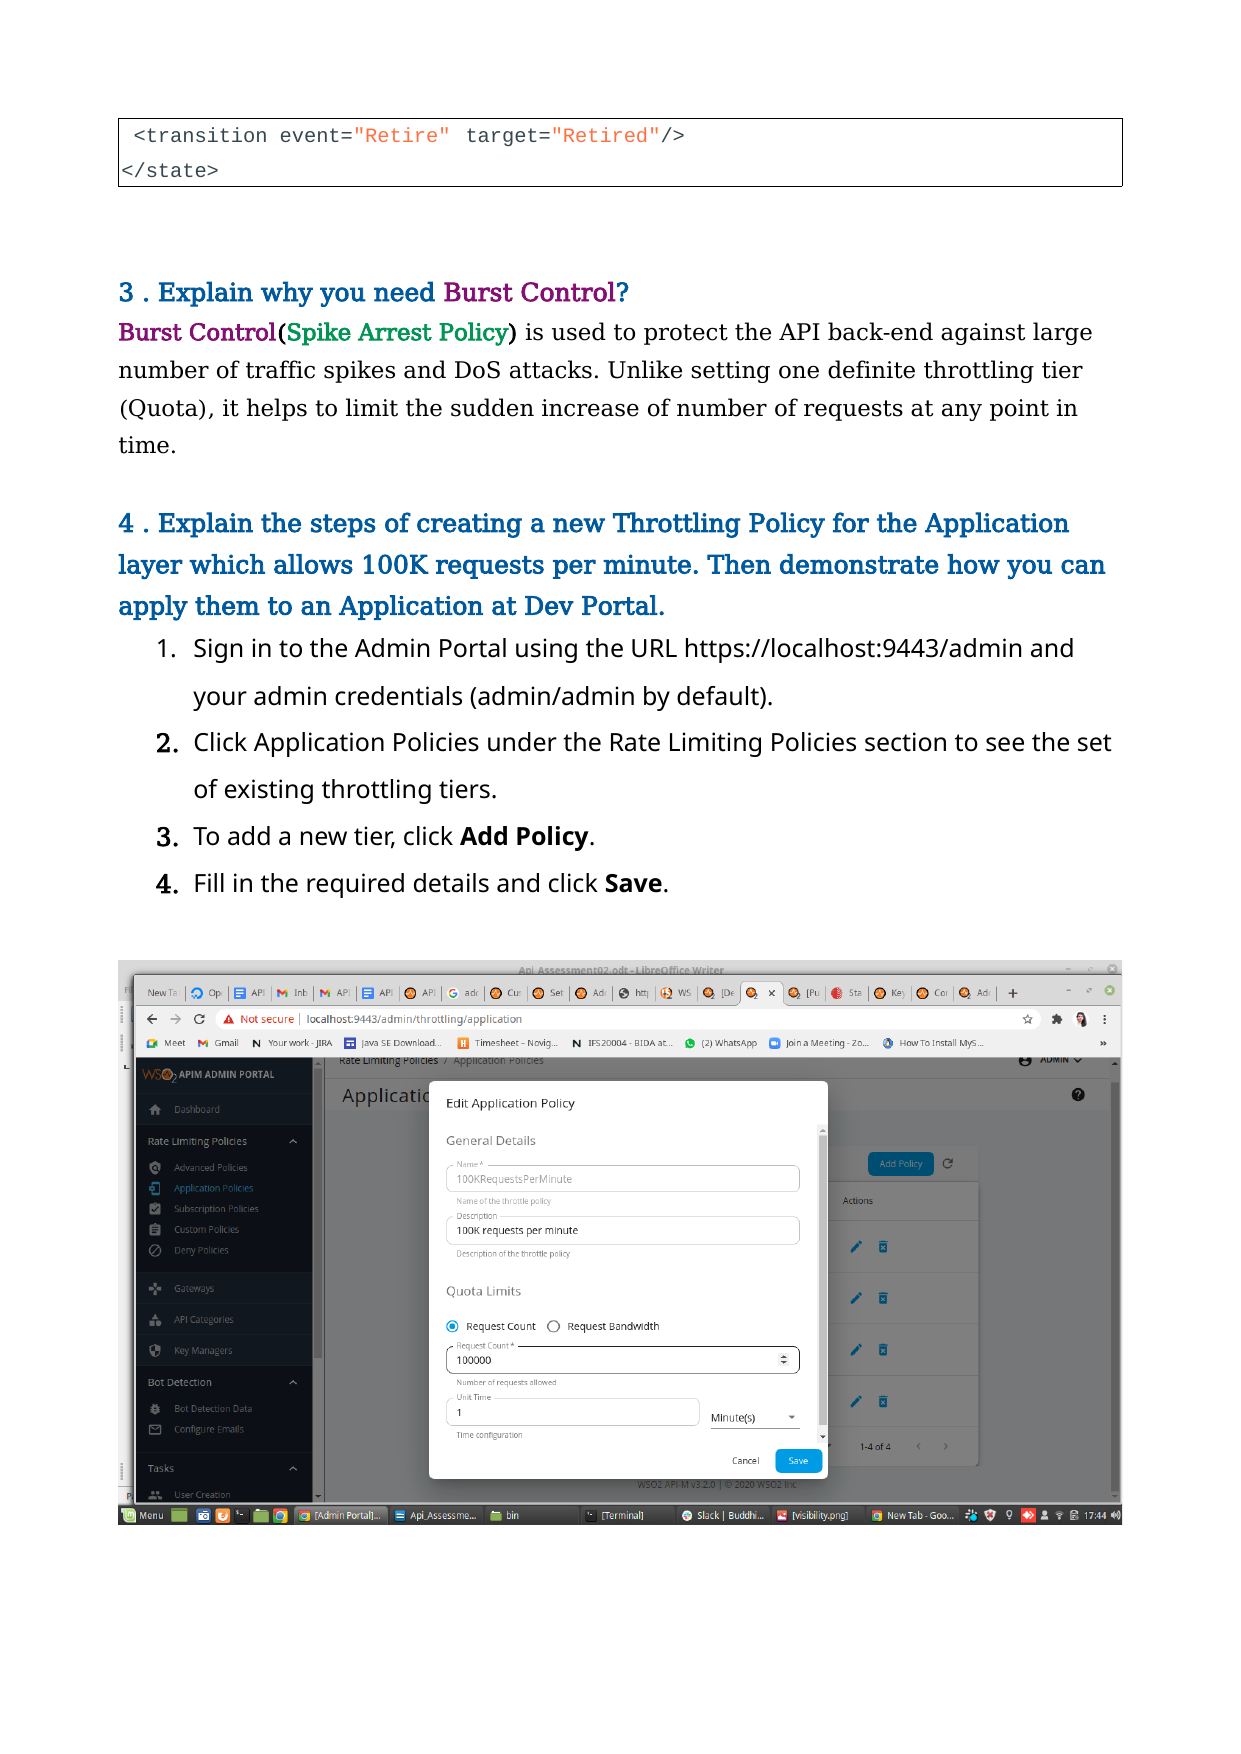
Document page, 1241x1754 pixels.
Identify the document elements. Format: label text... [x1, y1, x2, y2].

list Sign in to the Admin Portal using the URL https://localhost:9443/admin and your admin credentials (admin/admin by default). [156, 631, 1122, 712]
list Fill in the required details and click Save. [156, 866, 1122, 900]
text <transition event="Retire" target="Retired"/> [119, 119, 1122, 149]
text Burst Control(Spike Arrest Policy) is used to protect the API back-end against large number of traffic spikes and DoS attacks. Unlike setting one definite throttling tier (Quota), it helps to limit the sudden increase of number of requests at any point in time. [118, 317, 1122, 459]
list To add a new tier, click Add Policy. [156, 819, 1122, 853]
text 4 . Explain the steps of creating a new Throttling Policy for the Application layer which allows 100K requests per minute. Then demonstrate how you can apply them to an Application at Dev Portal. [118, 507, 1122, 620]
text 3 . Explain why you need Burst Control? [118, 276, 1122, 306]
text </state> [119, 157, 1122, 186]
list Click Application Policies under the Rate Limiting Policies section to see the set of existing throttling tiers. [156, 725, 1122, 806]
picture [118, 960, 1123, 1525]
